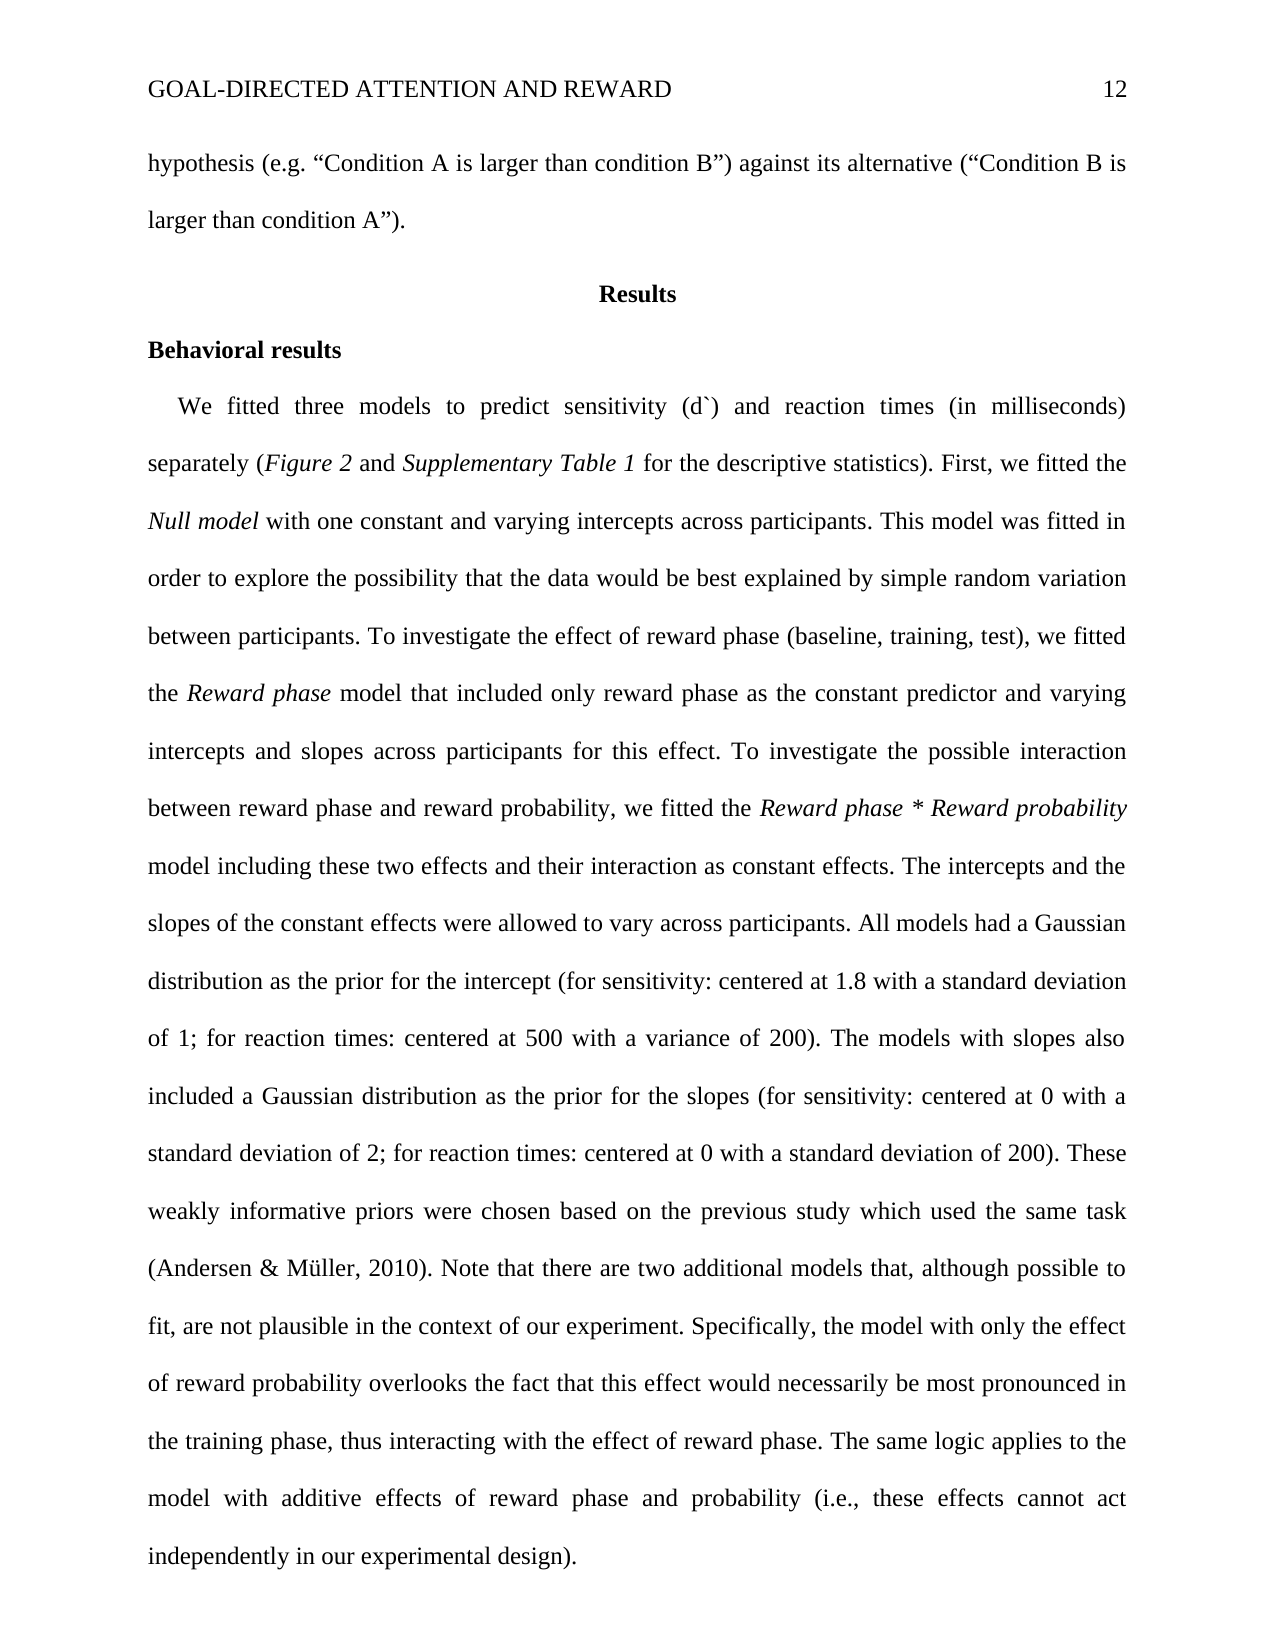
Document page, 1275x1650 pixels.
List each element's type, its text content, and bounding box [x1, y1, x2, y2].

subtitle Results [148, 279, 1127, 308]
text We fitted three models to predict sensitivity (d`) and reaction times (in milliseconds) separately (Figure 2 and Supplementary Table 1 for the descriptive statistics). First, we fitted the Null model with one constant and varying intercepts across participants. This model was fitted in order to explore the possibility that the data would be best explained by simple random variation between participants. To investigate the effect of reward phase (baseline, training, test), we fitted the Reward phase model that included only reward phase as the constant predictor and varying intercepts and slopes across participants for this effect. To investigate the possible interaction between reward phase and reward probability, we fitted the Reward phase * Reward probability model including these two effects and their interaction as constant effects. The intercepts and the slopes of the constant effects were allowed to vary across participants. All models had a Gaussian distribution as the prior for the intercept (for sensitivity: centered at 1.8 with a standard deviation of 1; for reaction times: centered at 500 with a variance of 200). The models with slopes also included a Gaussian distribution as the prior for the slopes (for sensitivity: centered at 0 with a standard deviation of 2; for reaction times: centered at 0 with a standard deviation of 200). These weakly informative priors were chosen based on the previous study which used the same task (Andersen & Müller, 2010). Note that there are two additional models that, although possible to fit, are not plausible in the context of our experiment. Specifically, the model with only the effect of reward probability overlooks the fact that this effect would necessarily be most pronounced in the training phase, thus interacting with the effect of reward phase. The same logic applies to the model with additive effects of reward phase and probability (i.e., these effects cannot act independently in our experimental design). [148, 391, 1127, 1569]
text hypothesis (e.g. “Condition A is larger than condition B”) against its alternative (“Condition B is larger than condition A”). [148, 148, 1127, 234]
subtitle Behavioral results [148, 335, 1127, 364]
